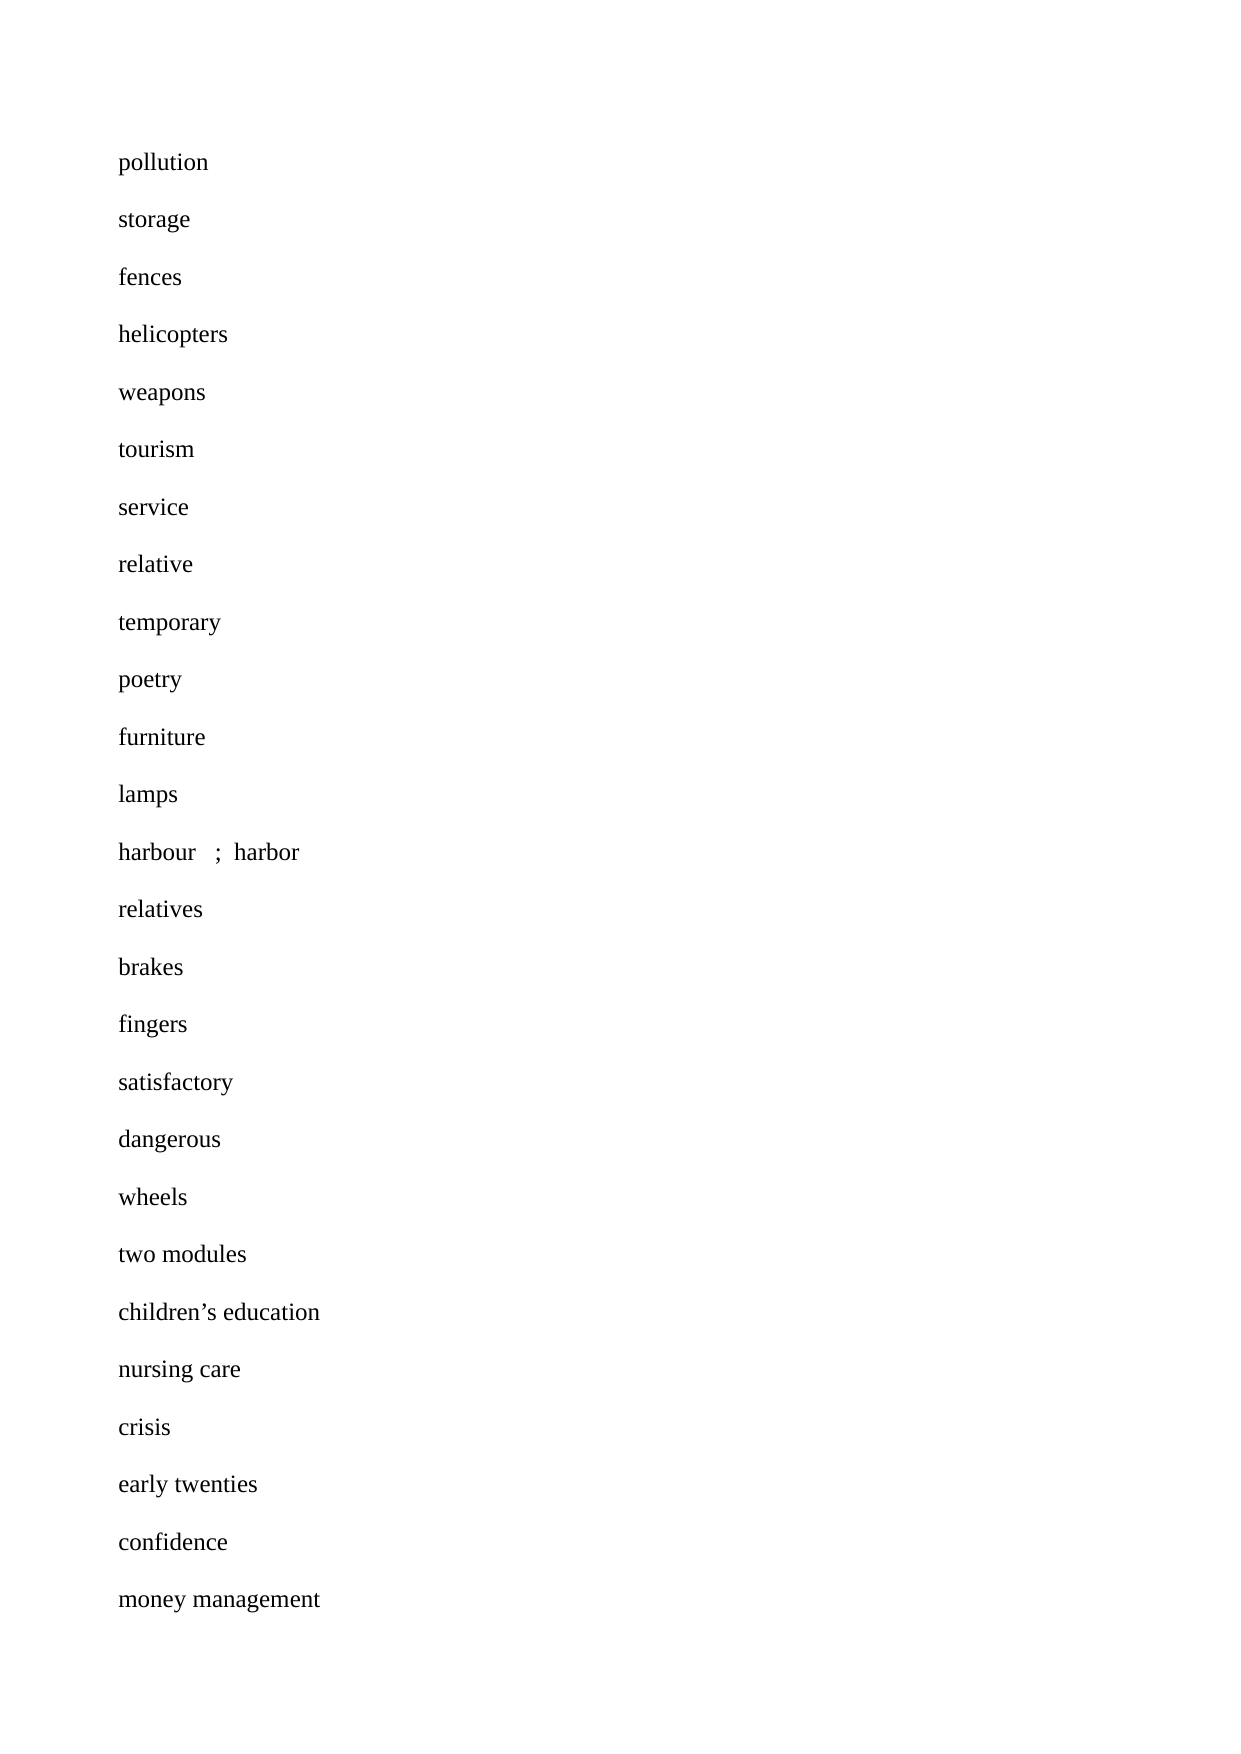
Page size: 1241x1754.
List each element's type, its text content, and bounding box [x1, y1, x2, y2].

text confidence [118, 1527, 1122, 1556]
text helicopters [118, 319, 1122, 348]
text lamps [118, 779, 1122, 808]
text dangerous [118, 1124, 1122, 1153]
text temporary [118, 607, 1122, 636]
text fingers [118, 1009, 1122, 1038]
text tourism [118, 434, 1122, 463]
text two modules [118, 1239, 1122, 1268]
text early twenties [118, 1469, 1122, 1498]
text storage [118, 204, 1122, 233]
text brakes [118, 952, 1122, 981]
text wheels [118, 1182, 1122, 1211]
text children’s education [118, 1297, 1122, 1326]
text harbour ; harbor [118, 837, 1122, 866]
text service [118, 492, 1122, 521]
text weapons [118, 377, 1122, 406]
text furniture [118, 722, 1122, 751]
text relative [118, 549, 1122, 578]
text poetry [118, 664, 1122, 693]
text pollution [118, 147, 1122, 176]
text satisfactory [118, 1067, 1122, 1096]
text money management [118, 1584, 1122, 1613]
text nursing care [118, 1354, 1122, 1383]
text relatives [118, 894, 1122, 923]
text crisis [118, 1412, 1122, 1441]
text fences [118, 262, 1122, 291]
